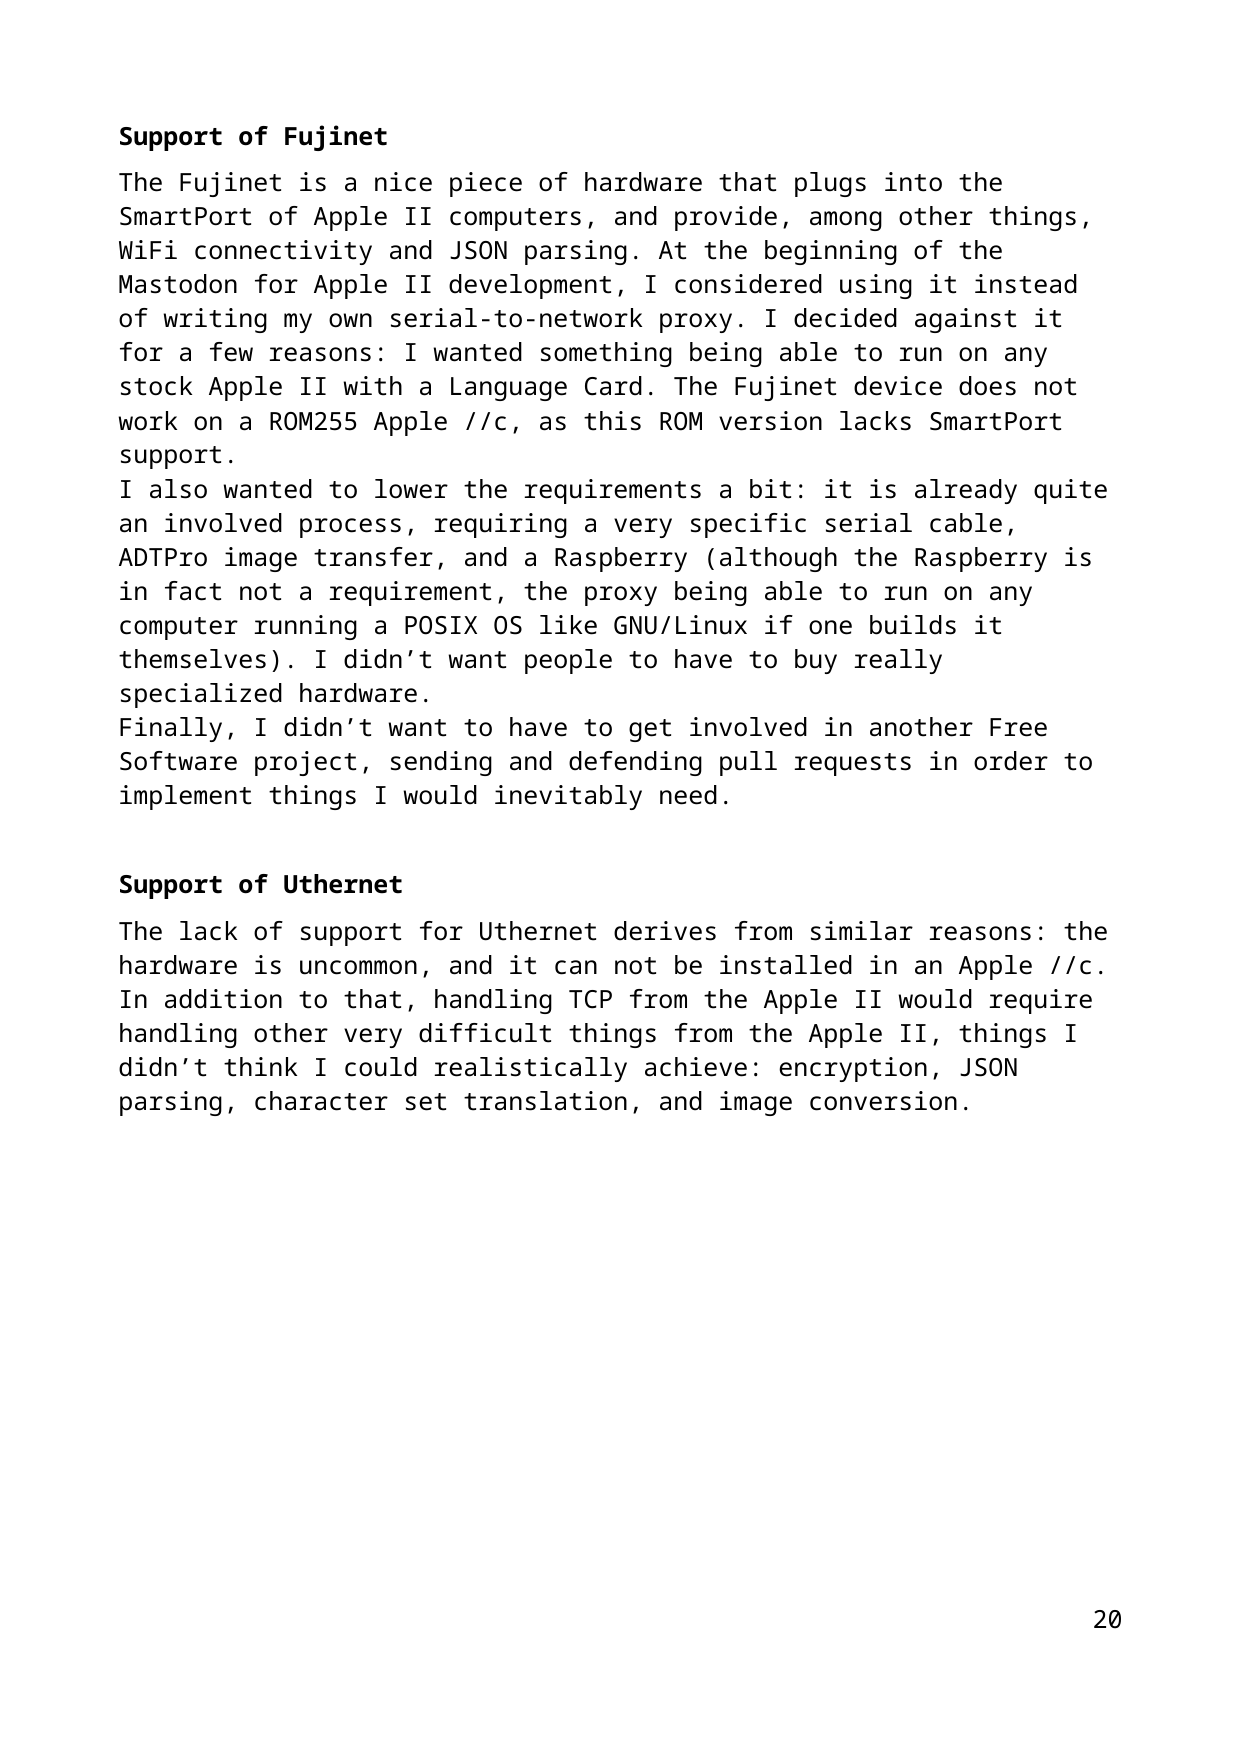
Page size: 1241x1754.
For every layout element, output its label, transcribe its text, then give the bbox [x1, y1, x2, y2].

text The lack of support for Uthernet derives from similar reasons: the hardware is uncommon, and it can not be installed in an Apple //c. In addition to that, handling TCP from the Apple II would require handling other very difficult things from the Apple II, things I didn’t think I could realistically achieve: encryption, JSON parsing, character set translation, and image conversion. [118, 913, 1122, 1118]
text The Fujinet is a nice piece of hardware that plugs into the SmartPort of Apple II computers, and provide, among other things, WiFi connectivity and JSON parsing. At the beginning of the Mastodon for Apple II development, I considered using it instead of writing my own serial-to-network proxy. I decided against it for a few reasons: I wanted something being able to run on any stock Apple II with a Language Card. The Fujinet device does not work on a ROM255 Apple //c, as this ROM version lacks SmartPort support. [118, 165, 1122, 471]
text Finally, I didn’t want to have to get involved in another Free Software project, sending and defending pull requests in order to implement things I would inevitably need. [118, 710, 1122, 812]
subtitle Support of Uthernet [118, 867, 1122, 901]
text I also wanted to lower the requirements a bit: it is already quite an involved process, requiring a very specific serial cable, ADTPro image transfer, and a Raspberry (although the Raspberry is in fact not a requirement, the proxy being able to run on any computer running a POSIX OS like GNU/Linux if one builds it themselves). I didn’t want people to have to buy really specialized hardware. [118, 471, 1122, 710]
subtitle Support of Fujinet [118, 118, 1122, 152]
